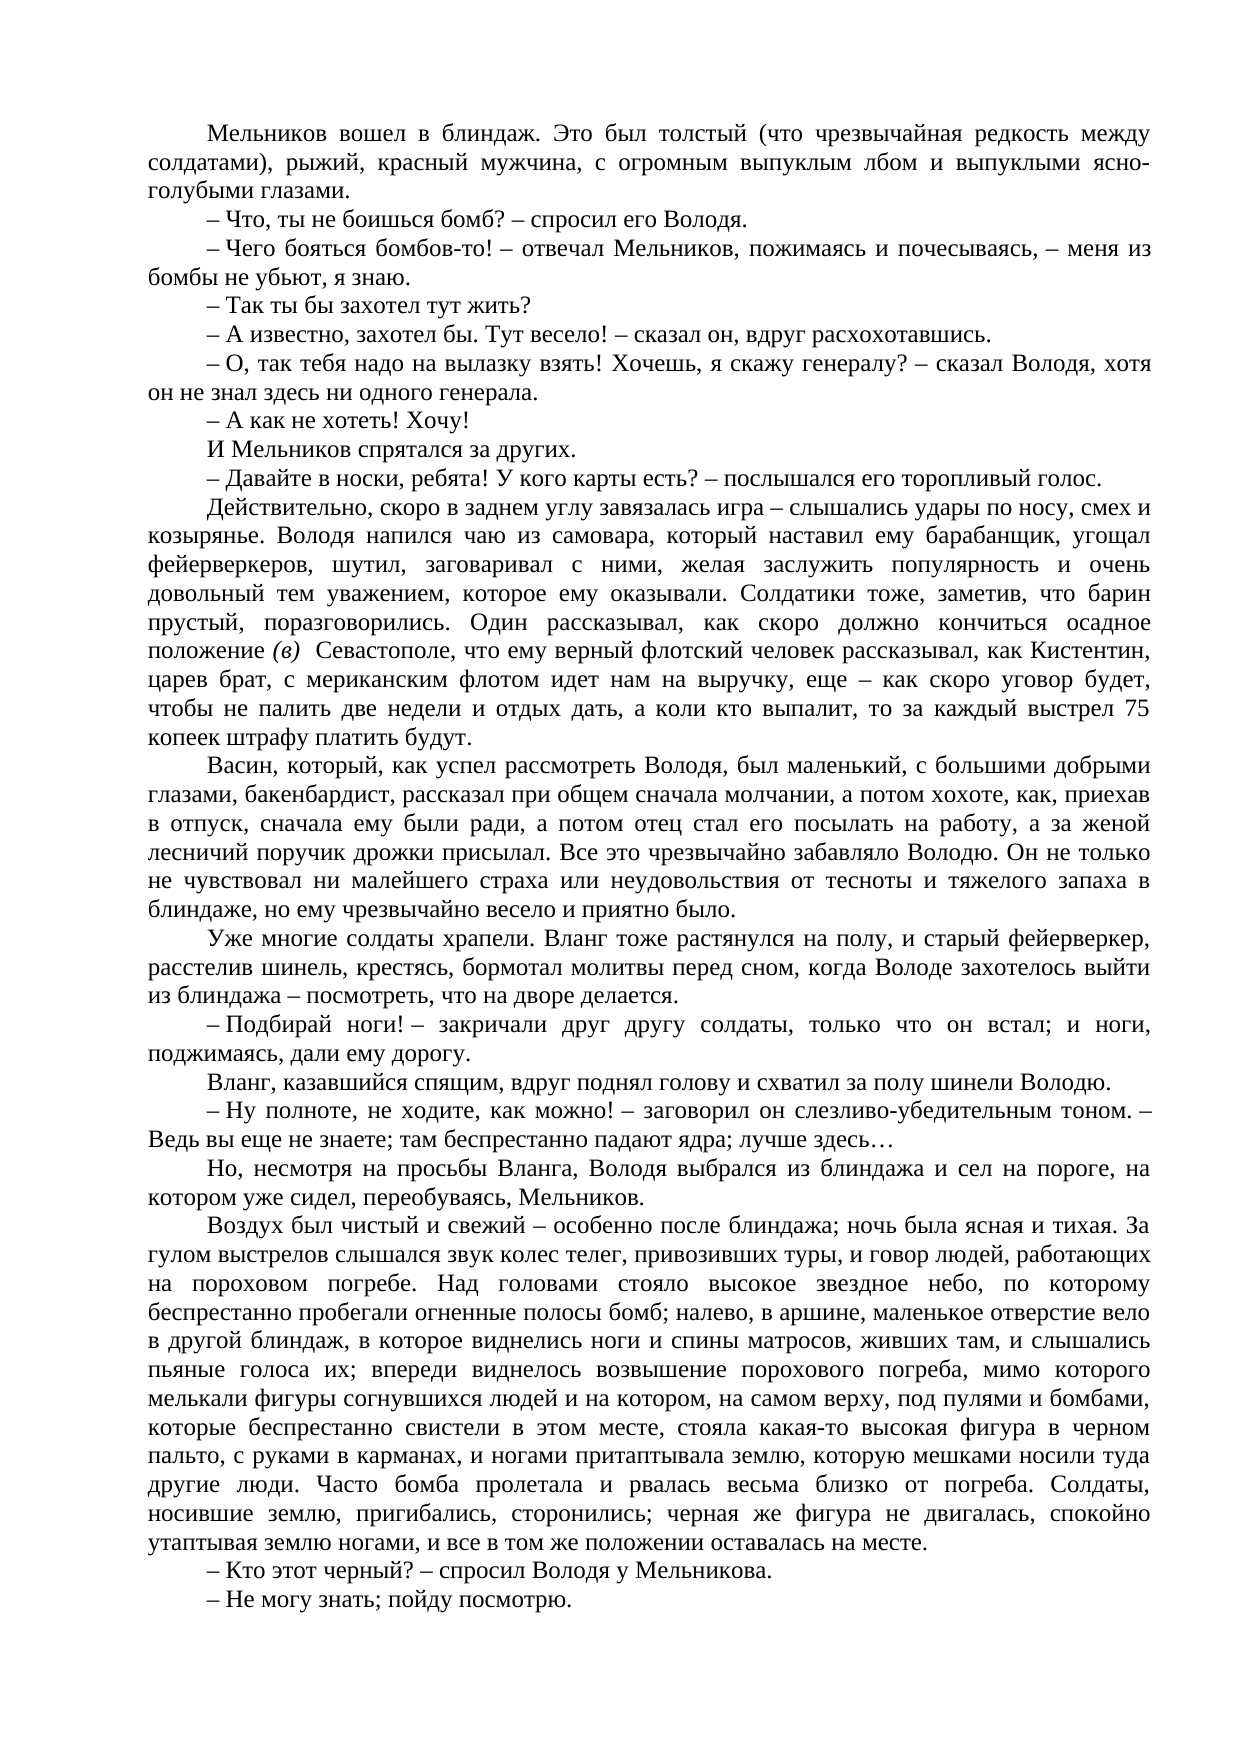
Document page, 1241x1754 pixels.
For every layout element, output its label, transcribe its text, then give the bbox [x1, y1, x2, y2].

text Действительно, скоро в заднем углу завязалась игра – слышались удары по носу, смех и козырянье. Володя напился чаю из самовара, который наставил ему барабанщик, угощал фейерверкеров, шутил, заговаривал с ними, желая заслужить популярность и очень довольный тем уважением, которое ему оказывали. Солдатики тоже, заметив, что барин прустый, поразговорились. Один рассказывал, как скоро должно кончиться осадное положение (в) Севастополе, что ему верный флотский человек рассказывал, как Кистентин, царев брат, с мериканским флотом идет нам на выручку, еще – как скоро уговор будет, чтобы не палить две недели и отдых дать, а коли кто выпалит, то за каждый выстрел 75 копеек штрафу платить будут. [148, 492, 1152, 751]
text – А как не хотеть! Хочу! [148, 406, 1152, 434]
text Васин, который, как успел рассмотреть Володя, был маленький, с большими добрыми глазами, бакенбардист, рассказал при общем сначала молчании, а потом хохоте, как, приехав в отпуск, сначала ему были ради, а потом отец стал его посылать на работу, а за женой лесничий поручик дрожки присылал. Все это чрезвычайно забавляло Володю. Он не только не чувствовал ни малейшего страха или неудовольствия от тесноты и тяжелого запаха в блиндаже, но ему чрезвычайно весело и приятно было. [148, 751, 1152, 923]
text – Чего бояться бомбов-то! – отвечал Мельников, пожимаясь и почесываясь, – меня из бомбы не убьют, я знаю. [148, 233, 1152, 291]
text – О, так тебя надо на вылазку взять! Хочешь, я скажу генералу? – сказал Володя, хотя он не знал здесь ни одного генерала. [148, 348, 1152, 406]
text – А известно, захотел бы. Тут весело! – сказал он, вдруг расхохотавшись. [148, 319, 1152, 348]
text Но, несмотря на просьбы Вланга, Володя выбрался из блиндажа и сел на пороге, на котором уже сидел, переобуваясь, Мельников. [148, 1153, 1152, 1211]
text – Кто этот черный? – спросил Володя у Мельникова. [148, 1556, 1152, 1584]
text Мельников вошел в блиндаж. Это был толстый (что чрезвычайная редкость между солдатами), рыжий, красный мужчина, с огромным выпуклым лбом и выпуклыми ясно-голубыми глазами. [148, 118, 1152, 204]
text – Что, ты не боишься бомб? – спросил его Володя. [148, 204, 1152, 233]
text – Так ты бы захотел тут жить? [148, 291, 1152, 319]
text Уже многие солдаты храпели. Вланг тоже растянулся на полу, и старый фейерверкер, расстелив шинель, крестясь, бормотал молитвы перед сном, когда Володе захотелось выйти из блиндажа – посмотреть, что на дворе делается. [148, 923, 1152, 1009]
text И Мельников спрятался за других. [148, 434, 1152, 463]
text – Не могу знать; пойду посмотрю. [148, 1584, 1152, 1613]
text Вланг, казавшийся спящим, вдруг поднял голову и схватил за полу шинели Володю. [148, 1067, 1152, 1096]
text – Давайте в носки, ребята! У кого карты есть? – послышался его торопливый голос. [148, 463, 1152, 492]
text – Подбирай ноги! – закричали друг другу солдаты, только что он встал; и ноги, поджимаясь, дали ему дорогу. [148, 1009, 1152, 1067]
text – Ну полноте, не ходите, как можно! – заговорил он слезливо-убедительным тоном. – Ведь вы еще не знаете; там беспрестанно падают ядра; лучше здесь… [148, 1096, 1152, 1153]
text Воздух был чистый и свежий – особенно после блиндажа; ночь была ясная и тихая. За гулом выстрелов слышался звук колес телег, привозивших туры, и говор людей, работающих на пороховом погребе. Над головами стояло высокое звездное небо, по которому беспрестанно пробегали огненные полосы бомб; налево, в аршине, маленькое отверстие вело в другой блиндаж, в которое виднелись ноги и спины матросов, живших там, и слышались пьяные голоса их; впереди виднелось возвышение порохового погреба, мимо которого мелькали фигуры согнувшихся людей и на котором, на самом верху, под пулями и бомбами, которые беспрестанно свистели в этом месте, стояла какая-то высокая фигура в черном пальто, с руками в карманах, и ногами притаптывала землю, которую мешками носили туда другие люди. Часто бомба пролетала и рвалась весьма близко от погреба. Солдаты, носившие землю, пригибались, сторонились; черная же фигура не двигалась, спокойно утаптывая землю ногами, и все в том же положении оставалась на месте. [148, 1211, 1152, 1556]
